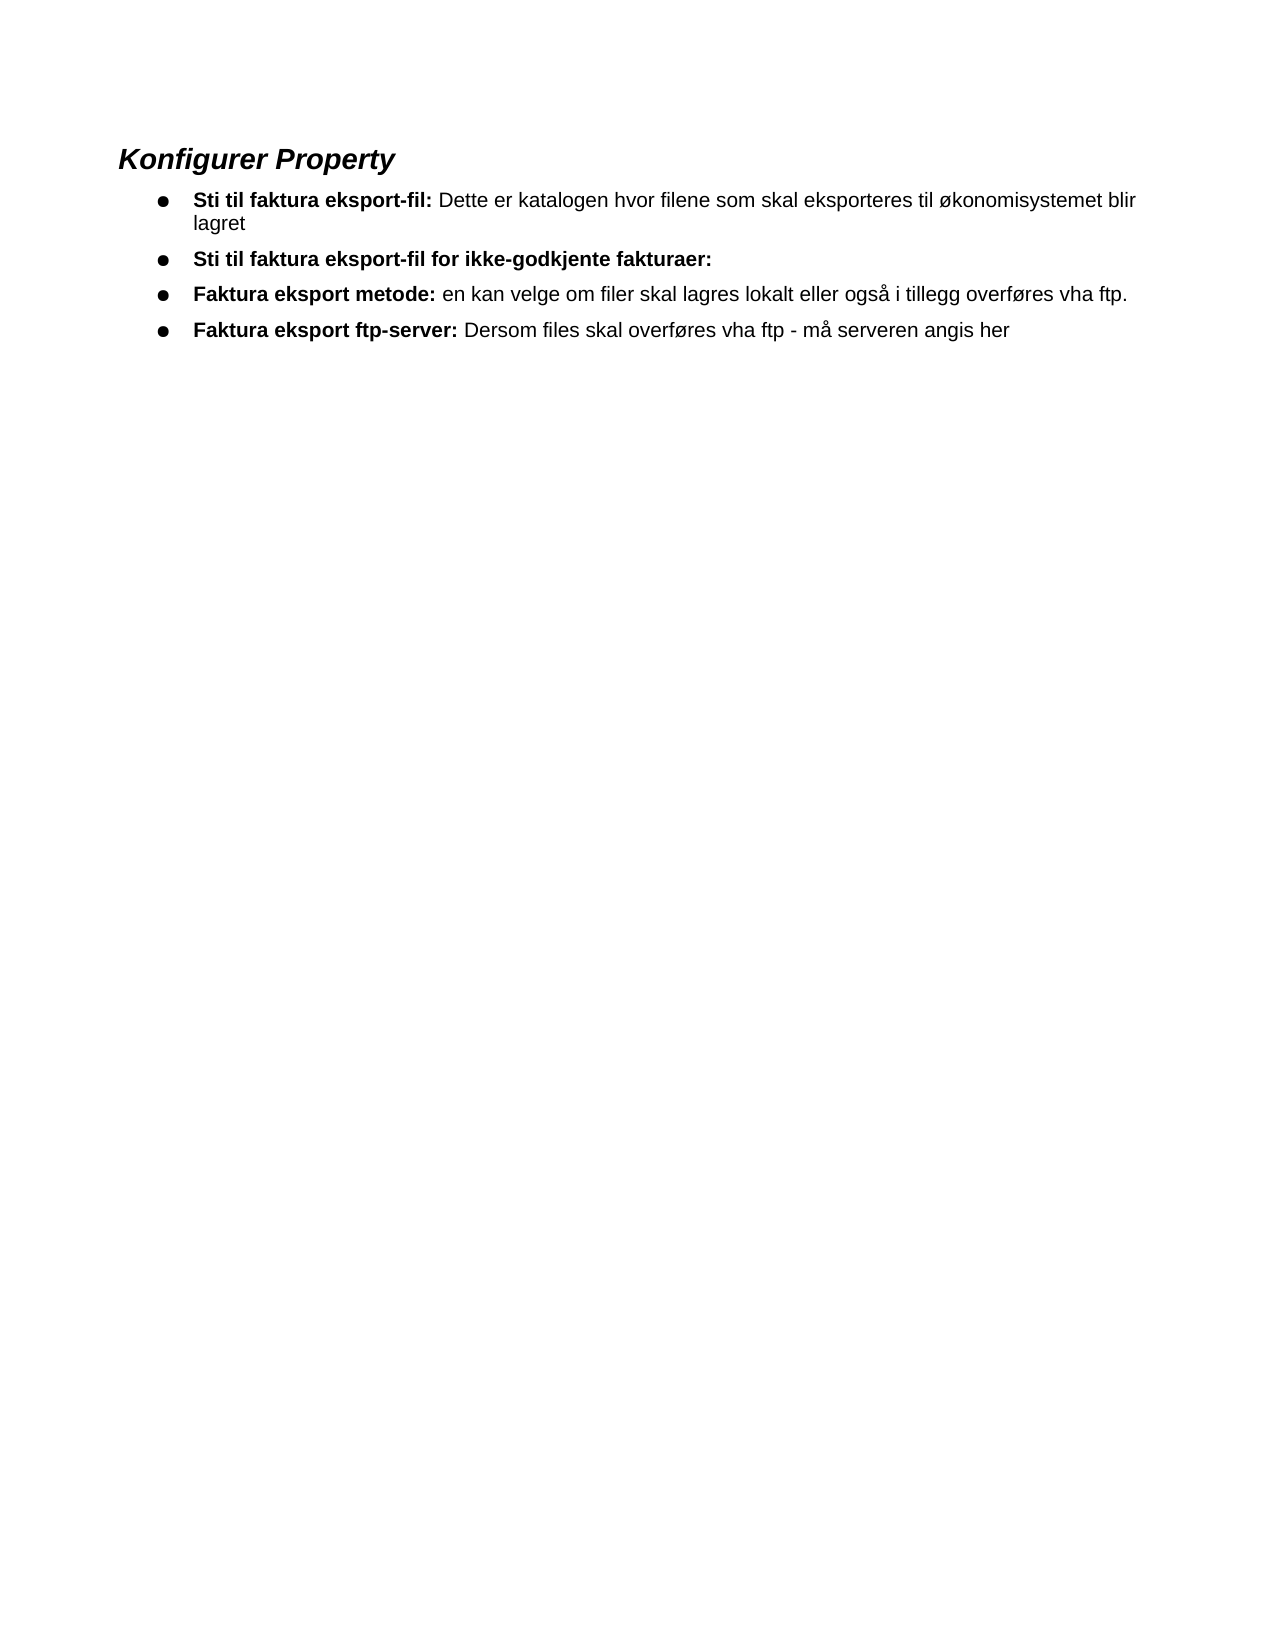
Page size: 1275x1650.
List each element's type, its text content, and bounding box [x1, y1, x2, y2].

list Sti til faktura eksport-fil: Dette er katalogen hvor filene som skal eksporteres til økonomisystemet blir lagret [156, 188, 1157, 235]
list Faktura eksport ftp-server: Dersom files skal overføres vha ftp - må serveren angis her [156, 319, 1157, 342]
subtitle Konfigurer Property [118, 143, 1157, 176]
list Sti til faktura eksport-fil for ikke-godkjente fakturaer: [156, 247, 1157, 270]
list Faktura eksport metode: en kan velge om filer skal lagres lokalt eller også i tillegg overføres vha ftp. [156, 283, 1157, 306]
